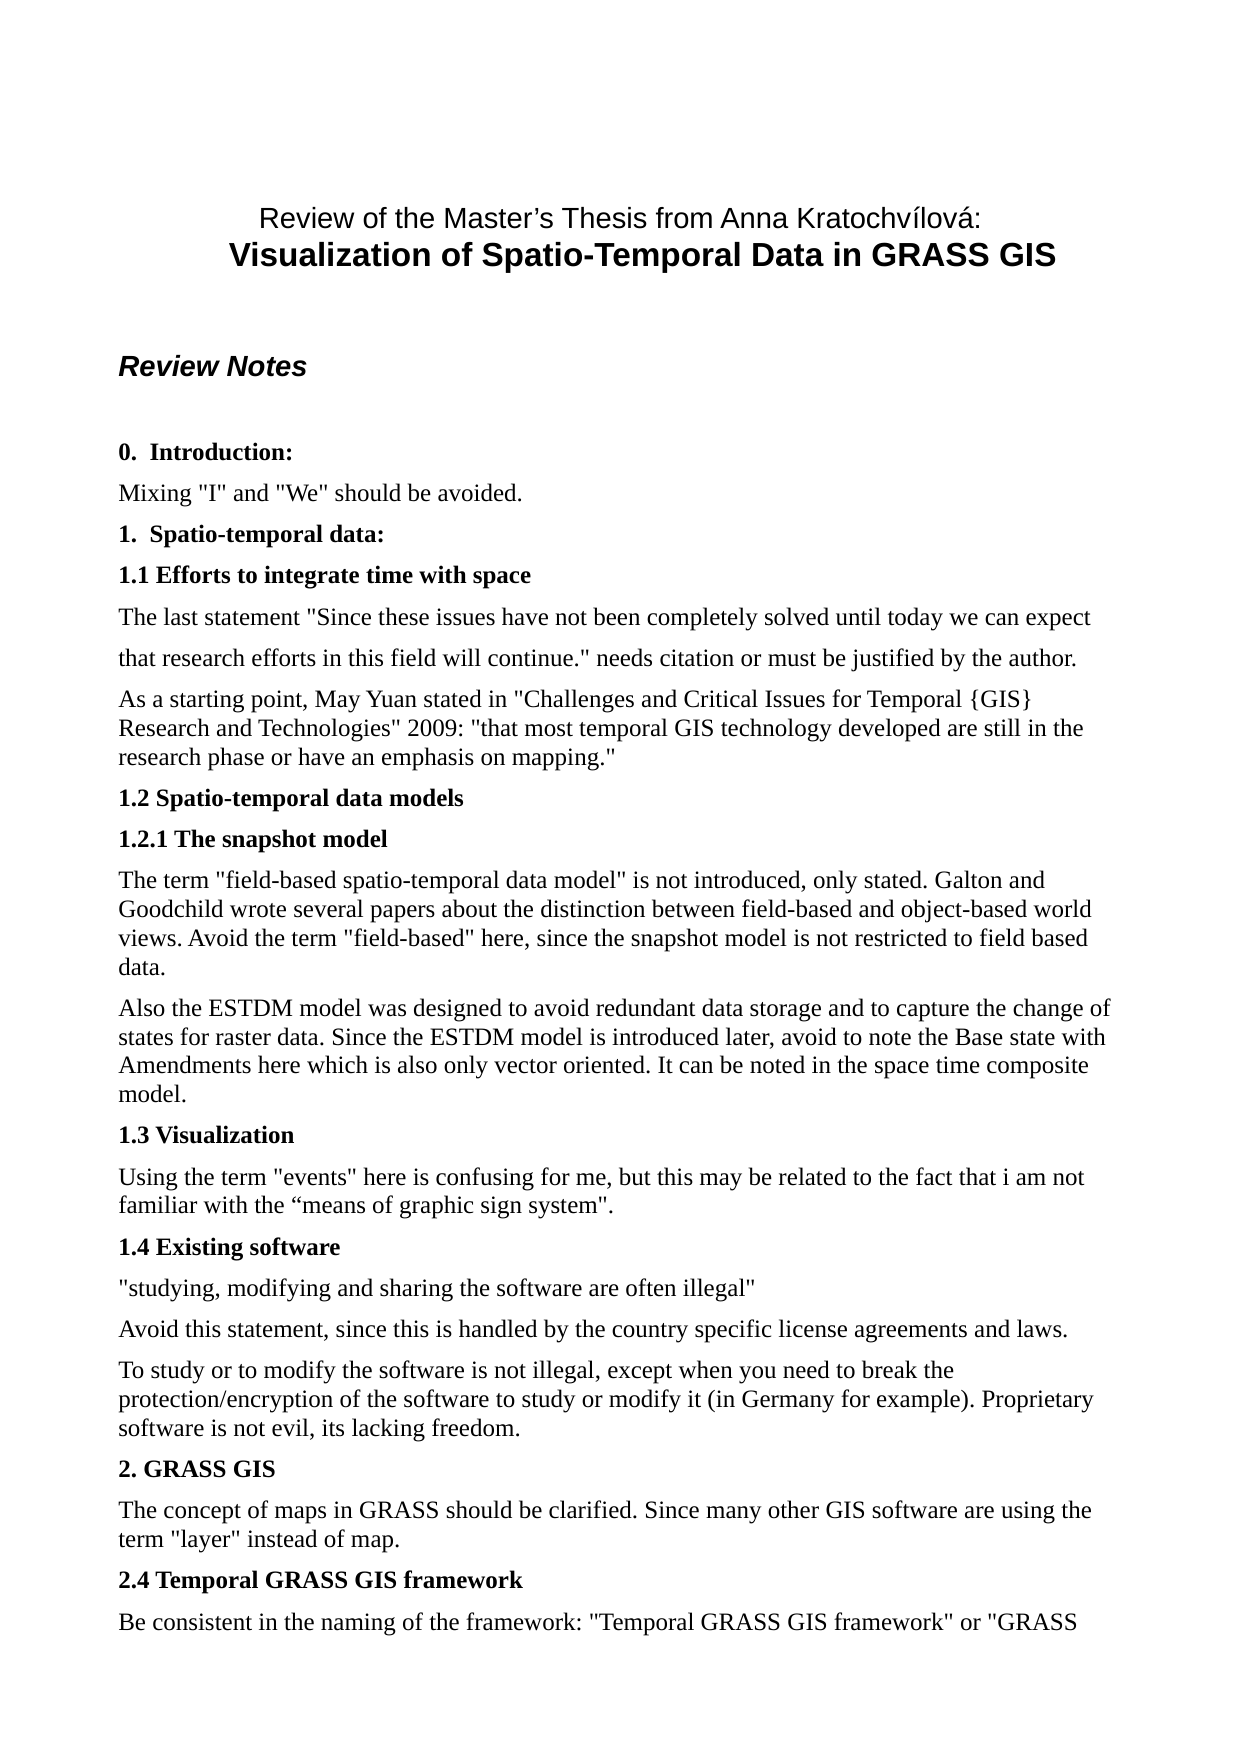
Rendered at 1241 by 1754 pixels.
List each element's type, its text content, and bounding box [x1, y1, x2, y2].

text Avoid this statement, since this is handled by the country specific license agreements and laws. [118, 1314, 1122, 1343]
text As a starting point, May Yuan stated in "Challenges and Critical Issues for Temporal {GIS} Research and Technologies" 2009: "that most temporal GIS technology developed are still in the research phase or have an emphasis on mapping." [118, 684, 1122, 771]
text 0. Introduction: [118, 437, 1122, 466]
text 2.4 Temporal GRASS GIS framework [118, 1566, 1122, 1594]
text that research efforts in this field will continue." needs citation or must be justified by the author. [118, 643, 1122, 672]
text Using the term "events" here is confusing for me, but this may be related to the fact that i am not familiar with the “means of graphic sign system". [118, 1162, 1122, 1219]
text 1.3 Visualization [118, 1121, 1122, 1149]
text 1.4 Existing software [118, 1232, 1122, 1261]
text Mixing "I" and "We" should be avoided. [118, 478, 1122, 507]
text Also the ESTDM model was designed to avoid redundant data storage and to capture the change of states for raster data. Since the ESTDM model is introduced later, avoid to note the Base state with Amendments here which is also only vector oriented. It can be noted in the space time composite model. [118, 993, 1122, 1108]
text The last statement "Since these issues have not been completely solved until today we can expect [118, 602, 1122, 631]
subtitle Review of the Master’s Thesis from Anna Kratochvílová: Visualization of Spatio-Temporal Data in GRASS GIS [118, 201, 1122, 312]
text The concept of maps in GRASS should be clarified. Since many other GIS software are using the term "layer" instead of map. [118, 1496, 1122, 1553]
text 1. Spatio-temporal data: [118, 519, 1122, 548]
text 1.2.1 The snapshot model [118, 824, 1122, 853]
text 1.1 Efforts to integrate time with space [118, 561, 1122, 589]
text "studying, modifying and sharing the software are often illegal" [118, 1273, 1122, 1302]
text 1.2 Spatio-temporal data models [118, 783, 1122, 812]
text Be consistent in the naming of the framework: "Temporal GRASS GIS framework" or "GRASS [118, 1607, 1122, 1636]
text To study or to modify the software is not illegal, except when you need to break the protection/encryption of the software to study or modify it (in Germany for example). Proprietary software is not evil, its lacking freedom. [118, 1356, 1122, 1442]
text 2. GRASS GIS [118, 1454, 1122, 1483]
text The term "field-based spatio-temporal data model" is not introduced, only stated. Galton and Goodchild wrote several papers about the distinction between field-based and object-based world views. Avoid the term "field-based" here, since the snapshot model is not restricted to field based data. [118, 866, 1122, 981]
subtitle Review Notes [118, 349, 1122, 383]
